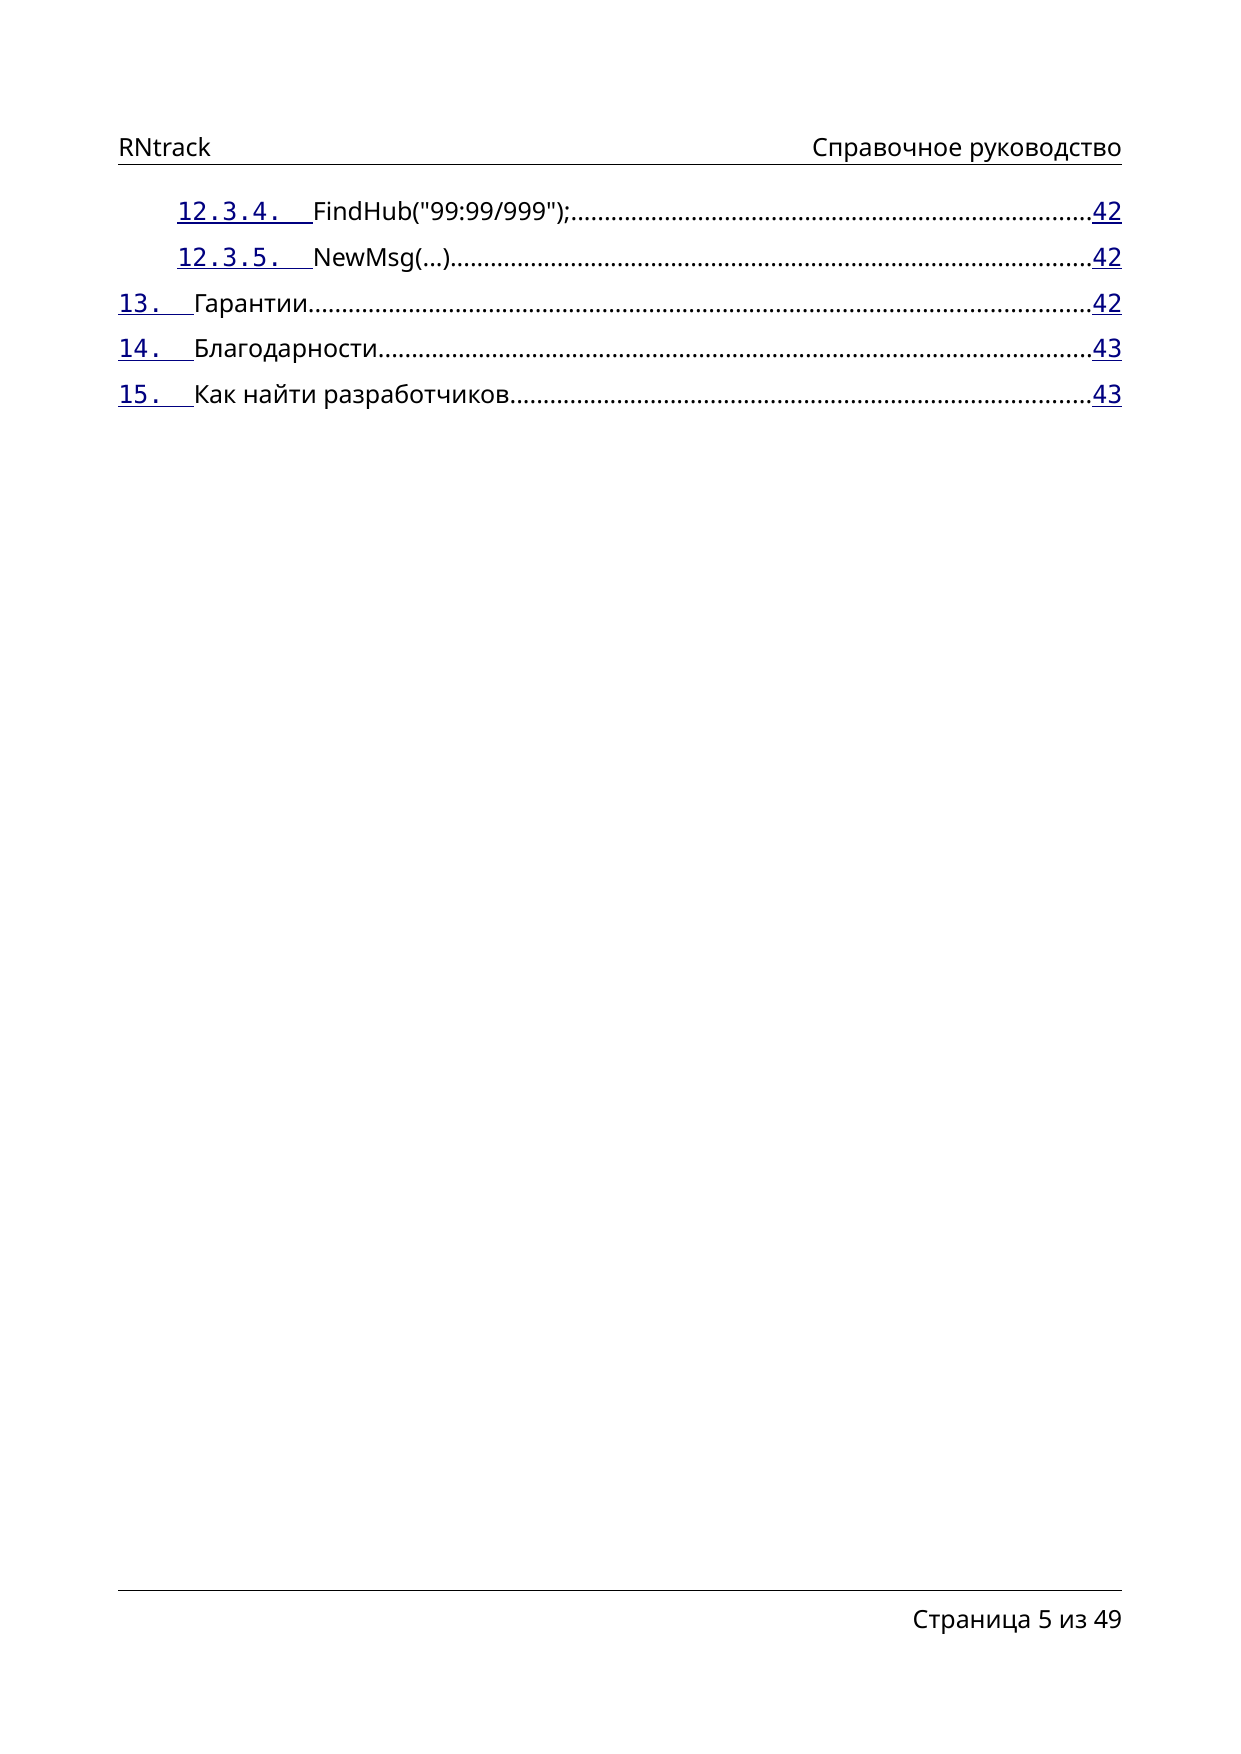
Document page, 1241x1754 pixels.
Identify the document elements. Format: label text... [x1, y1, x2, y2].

text 13. Гарантии 42 [118, 285, 1122, 319]
text 12.3.5. NewMsg(...) 42 [177, 239, 1122, 273]
text 14. Благодарности 43 [118, 331, 1122, 365]
text 12.3.4. FindHub("99:99/999"); 42 [177, 193, 1122, 228]
text 15. Как найти разработчиков 43 [118, 377, 1122, 411]
